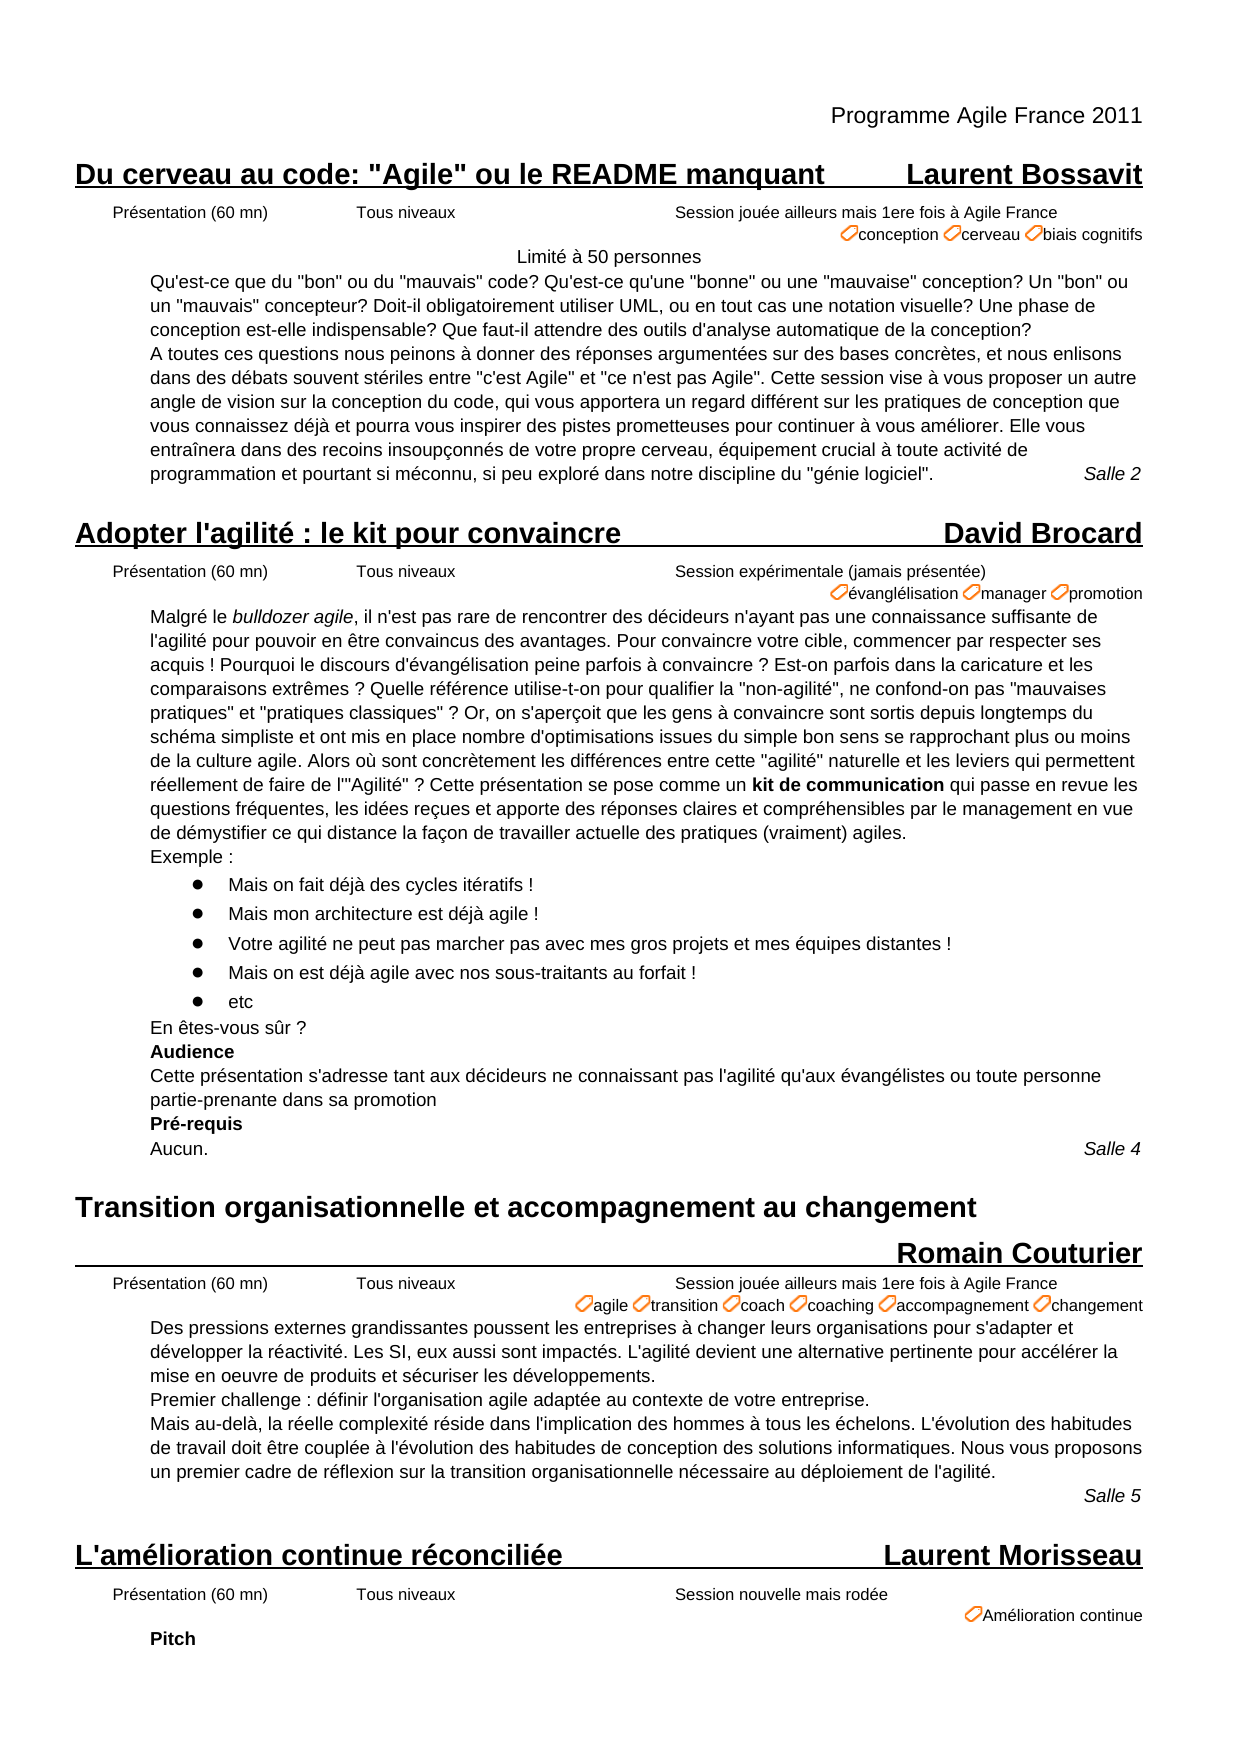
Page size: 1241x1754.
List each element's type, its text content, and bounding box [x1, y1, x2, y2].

text Premier challenge : définir l'organisation agile adaptée au contexte de votre entreprise. [150, 1389, 1143, 1411]
list Votre agilité ne peut pas marcher pas avec mes gros projets et mes équipes distantes ! [191, 929, 1143, 955]
text Cette présentation s'adresse tant aux décideurs ne connaissant pas l'agilité qu'aux évangélistes ou toute personne partie-prenante dans sa promotion [150, 1066, 1143, 1111]
subtitle Du cerveau au code: "Agile" ou le README manquant Laurent Bossavit [75, 158, 1143, 186]
list Mais on fait déjà des cycles itératifs ! [191, 871, 1143, 896]
text Romain Couturier [75, 1237, 1143, 1265]
subtitle Transition organisationnelle et accompagnement au changement [75, 1191, 1143, 1224]
text Audience [150, 1042, 1143, 1063]
list Mais on est déjà agile avec nos sous-traitants au forfait ! [191, 959, 1143, 984]
picture [840, 225, 859, 241]
text évanglélisation manager promotion [75, 584, 1143, 603]
picture [878, 1295, 897, 1312]
picture [722, 1295, 741, 1312]
text Présentation (60 mn) Tous niveaux Session expérimentale (jamais présentée) [75, 562, 1143, 581]
subtitle Adopter l'agilité : le kit pour convaincre David Brocard [75, 517, 1143, 545]
text Aucun. Salle 4 [150, 1138, 1143, 1159]
subtitle L'amélioration continue réconciliée Laurent Morisseau [75, 1539, 1143, 1567]
text Malgré le bulldozer agile, il n'est pas rare de rencontrer des décideurs n'ayant pas une connaissance suffisante de l'agilité pour pouvoir en être convaincus des avantages. Pour convaincre votre cible, commencer par respecter ses acquis ! Pourquoi le discours d'évangélisation peine parfois à convaincre ? Est-on parfois dans la caricature et les comparaisons extrêmes ? Quelle référence utilise-t-on pour qualifier la "non-agilité", ne confond-on pas "mauvaises pratiques" et "pratiques classiques" ? Or, on s'aperçoit que les gens à convaincre sont sortis depuis longtemps du schéma simpliste et ont mis en place nombre d'optimisations issues du simple bon sens se rapprochant plus ou moins de la culture agile. Alors où sont concrètement les différences entre cette "agilité" naturelle et les leviers qui permettent réellement de faire de l'"Agilité" ? Cette présentation se pose comme un kit de communication qui passe en revue les questions fréquentes, les idées reçues et apporte des réponses claires et compréhensibles par le management en vue de démystifier ce qui distance la façon de travailler actuelle des pratiques (vraiment) agiles. [150, 606, 1143, 843]
text Des pressions externes grandissantes poussent les entreprises à changer leurs organisations pour s'adapter et développer la réactivité. Les SI, eux aussi sont impactés. L'agilité devient une alternative pertinente pour accélérer la mise en oeuvre de produits et sécuriser les développements. [150, 1317, 1143, 1386]
text En êtes-vous sûr ? [150, 1018, 1143, 1038]
text Pré-requis [150, 1114, 1143, 1135]
picture [1051, 584, 1069, 600]
picture [962, 584, 981, 600]
text Présentation (60 mn) Tous niveaux Session jouée ailleurs mais 1ere fois à Agile France [75, 204, 1143, 222]
picture [632, 1295, 651, 1312]
picture [1033, 1295, 1051, 1312]
text Exemple : [150, 847, 1143, 868]
picture [575, 1295, 593, 1312]
picture [789, 1295, 808, 1312]
text agile transition coach coaching accompagnement changement [75, 1296, 1143, 1315]
list Mais mon architecture est déjà agile ! [191, 900, 1143, 926]
text Limité à 50 personnes [75, 247, 1143, 268]
text A toutes ces questions nous peinons à donner des réponses argumentées sur des bases concrètes, et nous enlisons dans des débats souvent stériles entre "c'est Agile" et "ce n'est pas Agile". Cette session vise à vous proposer un autre angle de vision sur la conception du code, qui vous apportera un regard différent sur les pratiques de conception que vous connaissez déjà et pourra vous inspirer des pistes prometteuses pour continuer à vous améliorer. Elle vous entraînera dans des recoins insoupçonnés de votre propre cerveau, équipement crucial à toute activité de programmation et pourtant si méconnu, si peu exploré dans notre discipline du "génie logiciel". Salle 2 [150, 343, 1143, 484]
list etc [191, 988, 1143, 1014]
text Amélioration continue [75, 1606, 1143, 1625]
text Présentation (60 mn) Tous niveaux Session jouée ailleurs mais 1ere fois à Agile France [75, 1274, 1143, 1293]
picture [943, 225, 962, 241]
text Pitch [150, 1628, 1143, 1649]
text conception cerveau biais cognitifs [75, 225, 1143, 244]
picture [964, 1606, 983, 1622]
picture [1025, 225, 1043, 241]
text Qu'est-ce que du "bon" ou du "mauvais" code? Qu'est-ce qu'une "bonne" ou une "mauvaise" conception? Un "bon" ou un "mauvais" concepteur? Doit-il obligatoirement utiliser UML, ou en tout cas une notation visuelle? Une phase de conception est-elle indispensable? Que faut-il attendre des outils d'analyse automatique de la conception? [150, 271, 1143, 340]
text Présentation (60 mn) Tous niveaux Session nouvelle mais rodée [75, 1585, 1143, 1603]
text Mais au-delà, la réelle complexité réside dans l'implication des hommes à tous les échelons. L'évolution des habitudes de travail doit être couplée à l'évolution des habitudes de conception des solutions informatiques. Nous vous proposons un premier cadre de réflexion sur la transition organisationnelle nécessaire au déploiement de l'agilité. Salle 5 [150, 1414, 1143, 1507]
picture [830, 584, 848, 600]
